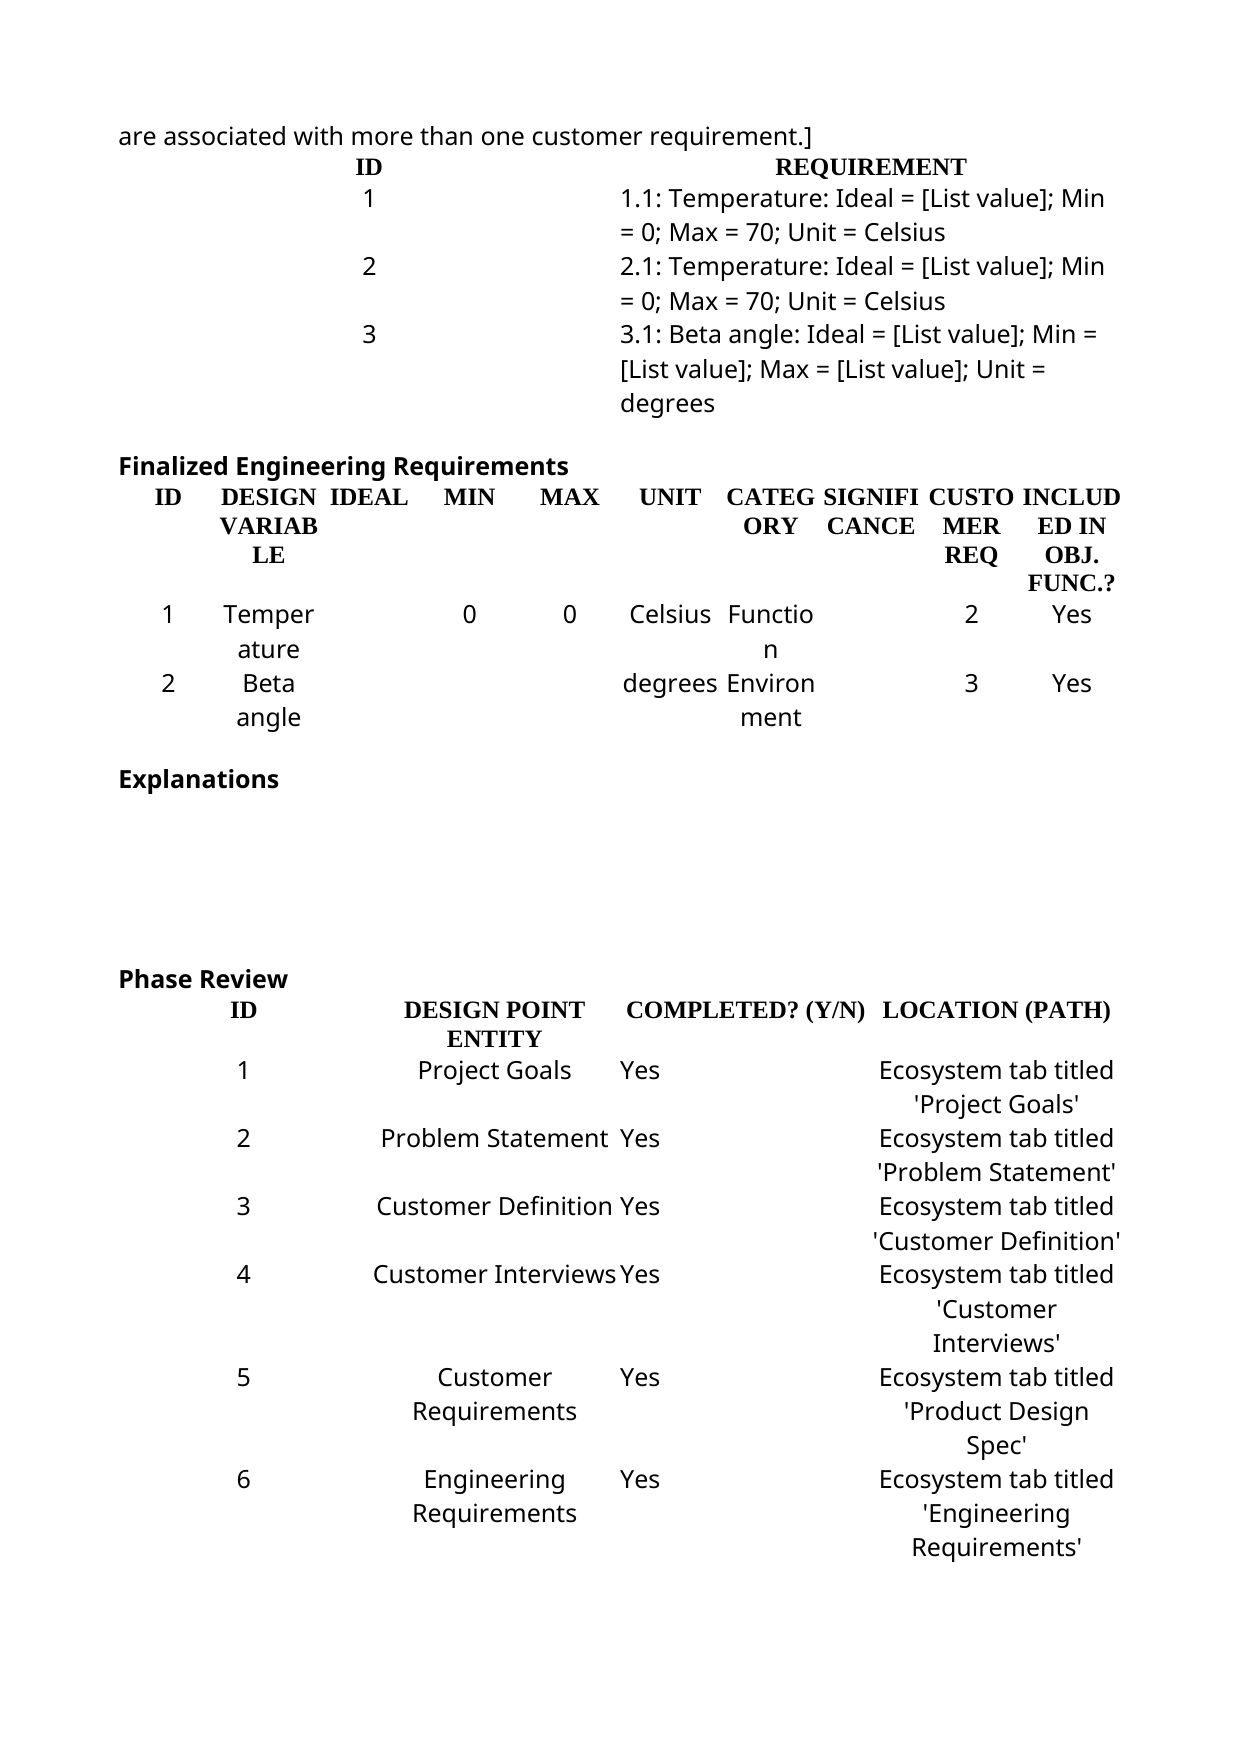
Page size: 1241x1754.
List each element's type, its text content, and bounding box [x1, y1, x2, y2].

table_header MIN [419, 482, 519, 597]
table_header CATEGORY [720, 482, 821, 597]
table_cell Yes [620, 1257, 871, 1359]
table_cell 3 [921, 665, 1022, 733]
table_cell Yes [620, 1121, 871, 1189]
table_header ID [118, 152, 620, 181]
table_header ID [118, 995, 369, 1053]
table_cell [821, 665, 921, 733]
table_cell Project Goals [369, 1053, 620, 1121]
table_header IDEAL [319, 482, 419, 597]
table_cell [821, 597, 921, 665]
table_cell 0 [419, 597, 519, 665]
text Phase Review [118, 961, 1122, 995]
text are associated with more than one customer requirement.] [118, 118, 1122, 152]
text Explanations [118, 762, 1122, 796]
table_cell Yes [1022, 665, 1122, 733]
table_cell Ecosystem tab titled 'Engineering Requirements' [871, 1462, 1122, 1564]
table_cell [419, 665, 519, 733]
table_cell Temperature [219, 597, 319, 665]
table_cell Engineering Requirements [369, 1462, 620, 1564]
table_cell Ecosystem tab titled 'Project Goals' [871, 1053, 1122, 1121]
table_cell 5 [118, 1359, 369, 1462]
table_cell 4 [118, 1257, 369, 1359]
table_cell 1 [118, 181, 620, 249]
table_cell Yes [620, 1189, 871, 1257]
table_cell Ecosystem tab titled 'Problem Statement' [871, 1121, 1122, 1189]
table_cell Yes [620, 1359, 871, 1462]
table_header REQUIREMENT [620, 152, 1122, 181]
table_header COMPLETED? (Y/N) [620, 995, 871, 1053]
table_header DESIGN VARIABLE [219, 482, 319, 597]
table_cell Customer Requirements [369, 1359, 620, 1462]
table_cell 1 [118, 597, 218, 665]
table_cell [319, 665, 419, 733]
table_cell degrees [620, 665, 720, 733]
table_cell Yes [1022, 597, 1122, 665]
table_cell Customer Interviews [369, 1257, 620, 1359]
table_cell 3 [118, 1189, 369, 1257]
table_cell Yes [620, 1053, 871, 1121]
table_header DESIGN POINT ENTITY [369, 995, 620, 1053]
table_cell Function [720, 597, 821, 665]
text Finalized Engineering Requirements [118, 448, 1122, 482]
table_cell [319, 597, 419, 665]
table_cell Celsius [620, 597, 720, 665]
table_cell 0 [520, 597, 620, 665]
table_header LOCATION (PATH) [871, 995, 1122, 1053]
table_cell 3 [118, 317, 620, 419]
table_cell Ecosystem tab titled 'Customer Definition' [871, 1189, 1122, 1257]
table_cell 1.1: Temperature: Ideal = [List value]; Min = 0; Max = 70; Unit = Celsius [620, 181, 1122, 249]
table_header ID [118, 482, 218, 597]
table_cell Ecosystem tab titled 'Product Design Spec' [871, 1359, 1122, 1462]
table_cell 3.1: Beta angle: Ideal = [List value]; Min = [List value]; Max = [List value]; Unit = degrees [620, 317, 1122, 419]
table_cell 2 [118, 1121, 369, 1189]
table_cell [520, 665, 620, 733]
table_cell 2 [118, 665, 218, 733]
table_cell 2 [921, 597, 1022, 665]
table_header CUSTOMER REQ [921, 482, 1022, 597]
table_header INCLUDED IN OBJ. FUNC.? [1022, 482, 1122, 597]
table_header SIGNIFICANCE [821, 482, 921, 597]
table_cell Yes [620, 1462, 871, 1564]
table_cell 6 [118, 1462, 369, 1564]
table_header UNIT [620, 482, 720, 597]
table_cell Environment [720, 665, 821, 733]
table_cell Beta angle [219, 665, 319, 733]
table_cell 2.1: Temperature: Ideal = [List value]; Min = 0; Max = 70; Unit = Celsius [620, 249, 1122, 317]
table_cell Customer Definition [369, 1189, 620, 1257]
table_cell Ecosystem tab titled 'Customer Interviews' [871, 1257, 1122, 1359]
table_cell Problem Statement [369, 1121, 620, 1189]
table_cell 1 [118, 1053, 369, 1121]
table_cell 2 [118, 249, 620, 317]
table_header MAX [520, 482, 620, 597]
